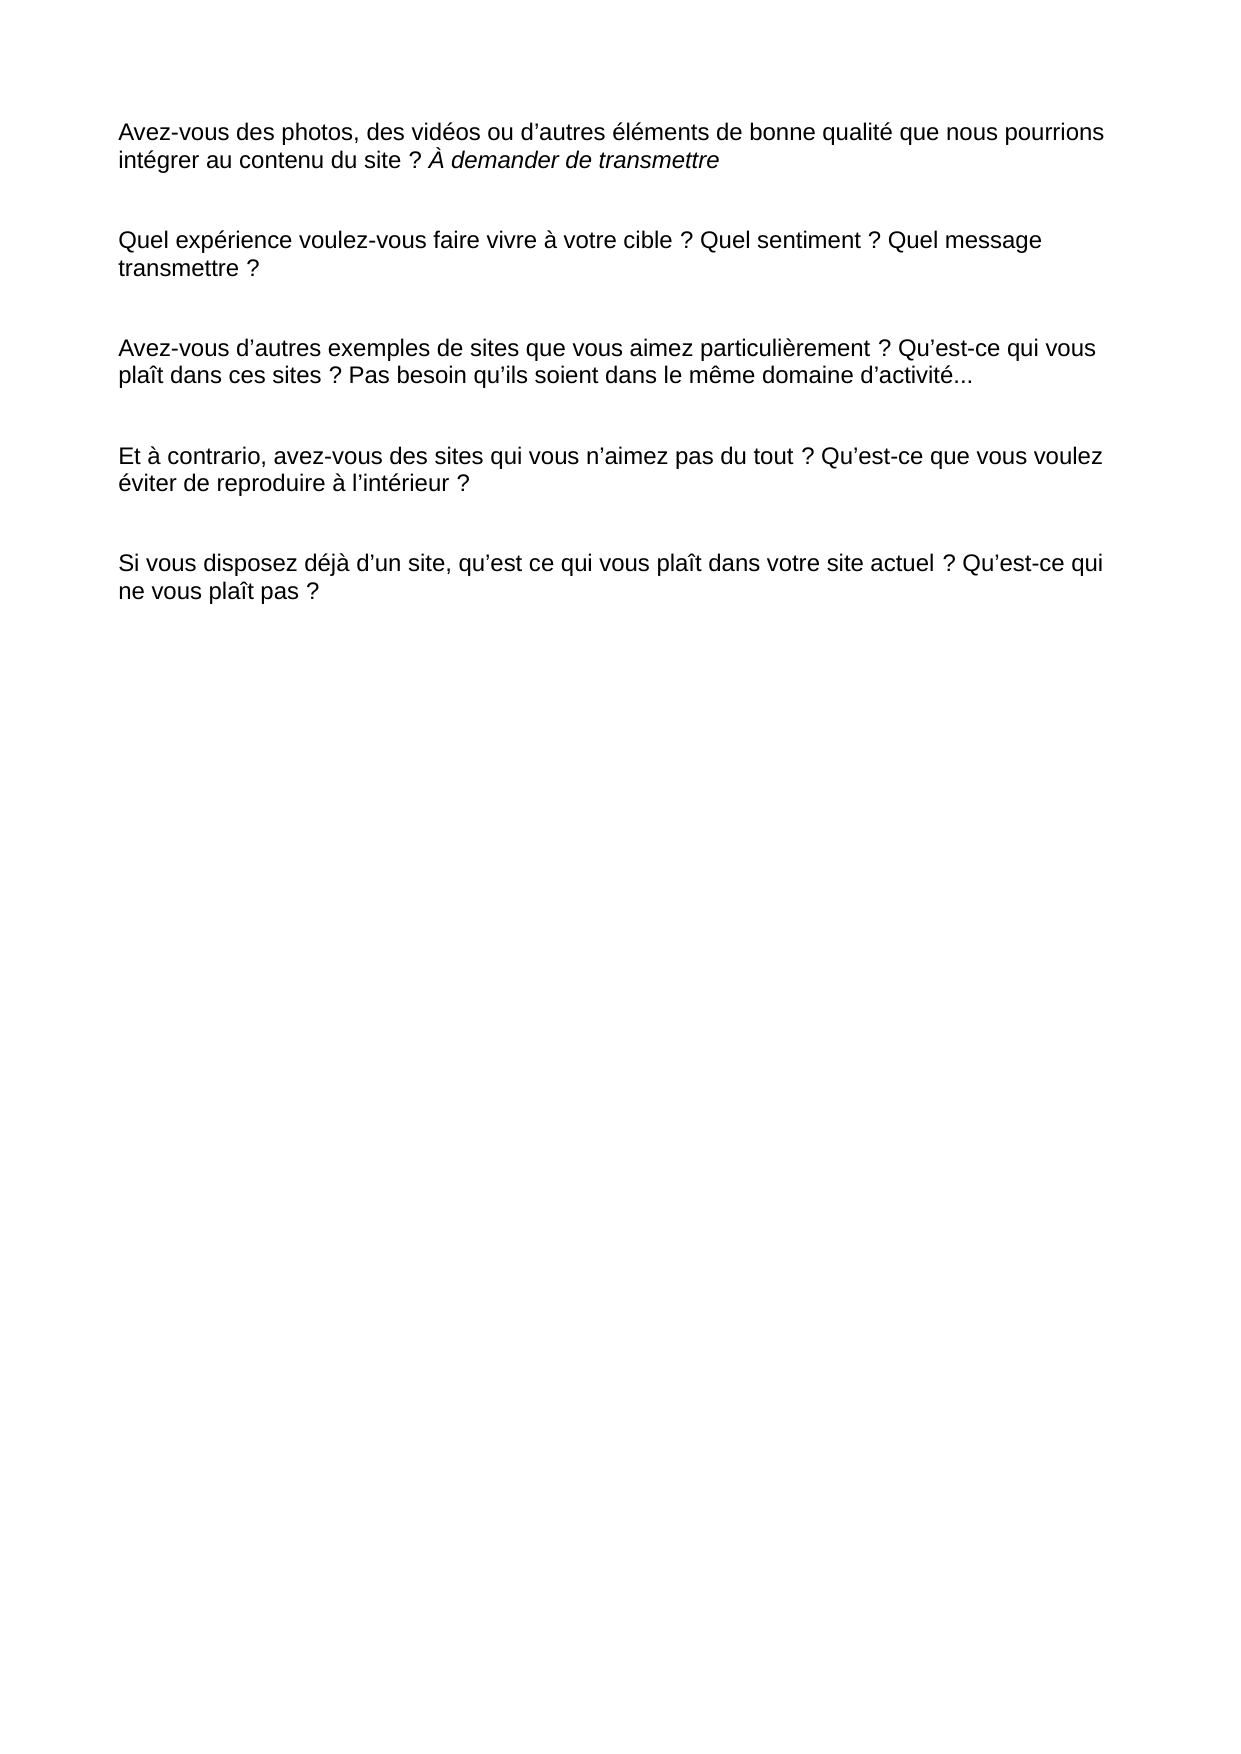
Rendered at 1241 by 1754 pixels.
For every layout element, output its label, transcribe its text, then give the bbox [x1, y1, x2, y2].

text Avez-vous d’autres exemples de sites que vous aimez particulièrement ? Qu’est-ce qui vous plaît dans ces sites ? Pas besoin qu’ils soient dans le même domaine d’activité... [118, 334, 1122, 389]
text Si vous disposez déjà d’un site, qu’est ce qui vous plaît dans votre site actuel ? Qu’est-ce qui ne vous plaît pas ? [118, 549, 1122, 604]
text Et à contrario, avez-vous des sites qui vous n’aimez pas du tout ? Qu’est-ce que vous voulez éviter de reproduire à l’intérieur ? [118, 442, 1122, 497]
text Quel expérience voulez-vous faire vivre à votre cible ? Quel sentiment ? Quel message transmettre ? [118, 226, 1122, 281]
text Avez-vous des photos, des vidéos ou d’autres éléments de bonne qualité que nous pourrions intégrer au contenu du site ? À demander de transmettre [118, 118, 1122, 173]
